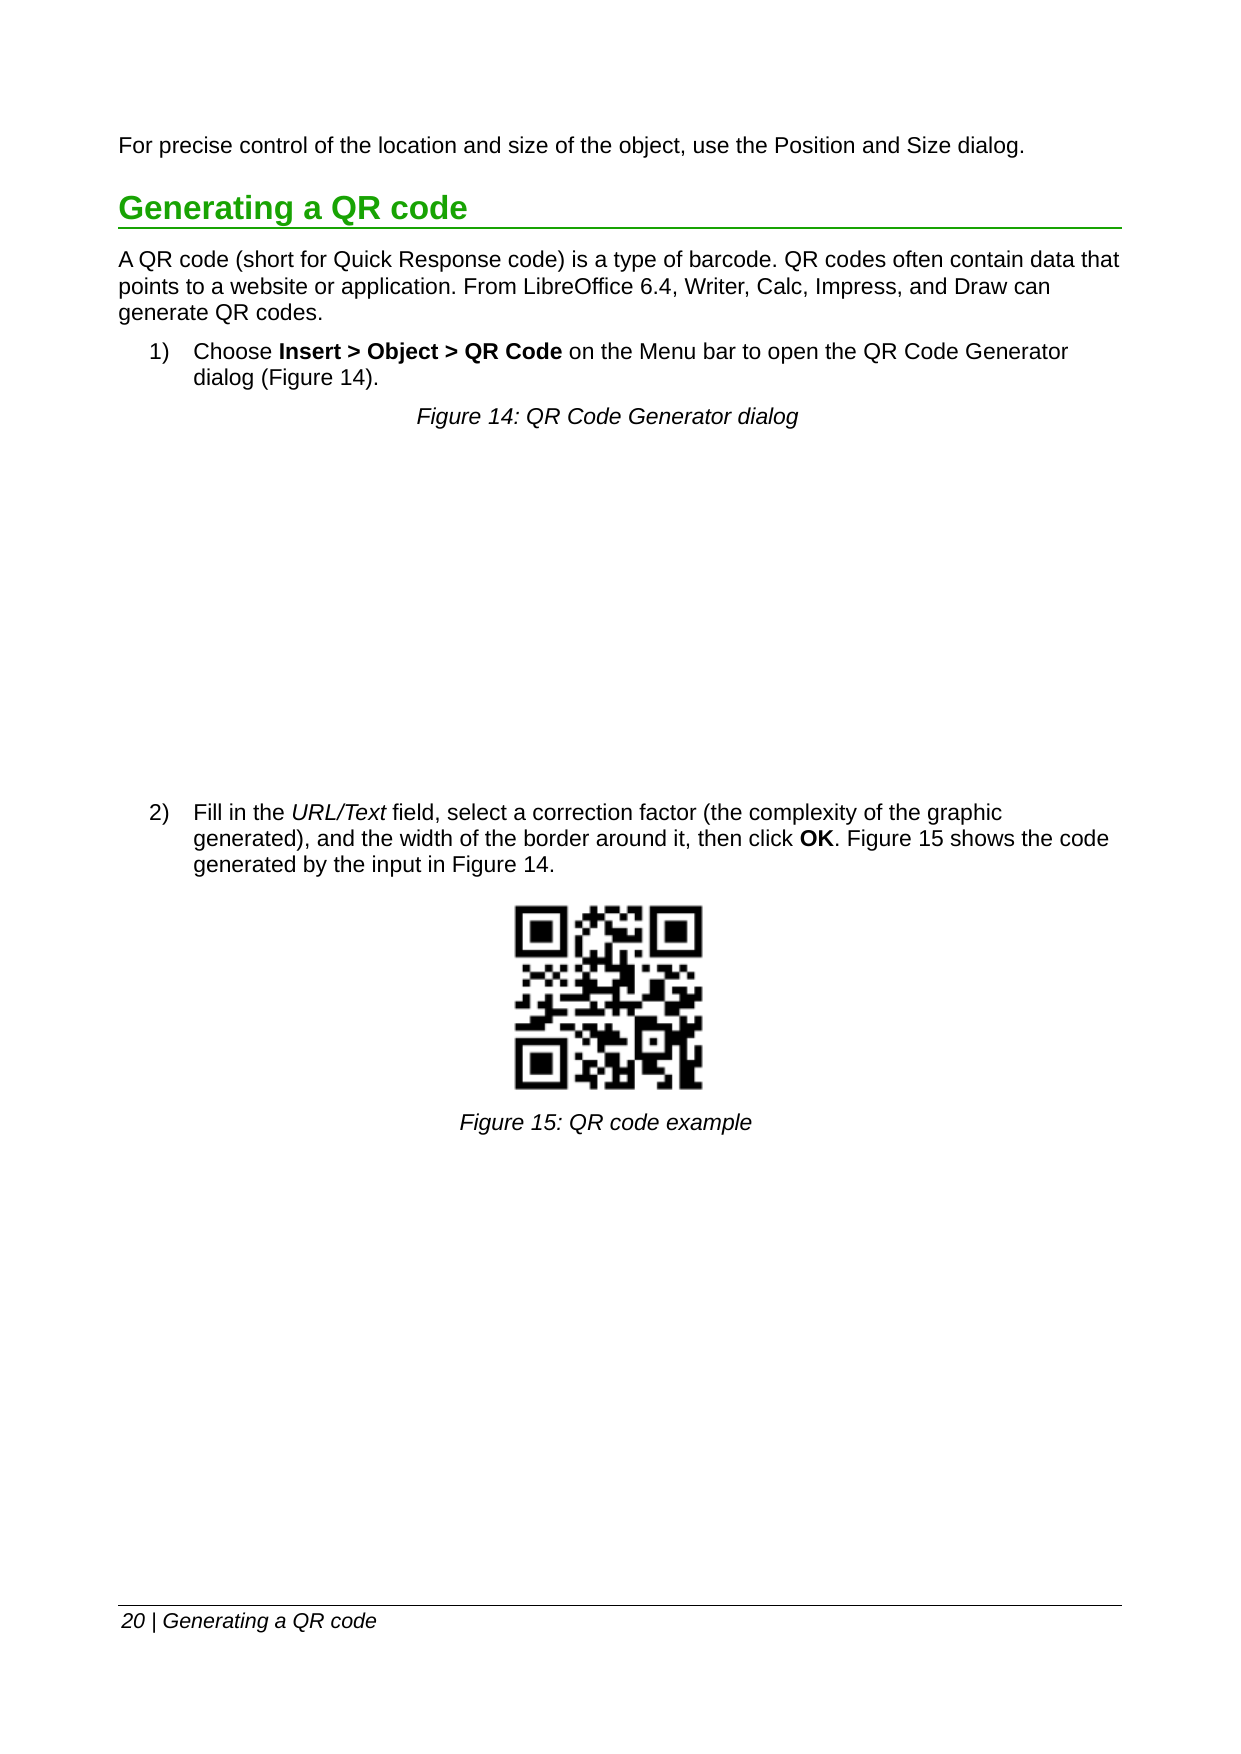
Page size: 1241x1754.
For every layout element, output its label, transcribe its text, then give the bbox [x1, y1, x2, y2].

text Figure 14: QR Code Generator dialog [416, 403, 824, 429]
text Figure 15: QR code example [459, 889, 781, 1135]
text A QR code (short for Quick Response code) is a type of barcode. QR codes often contain data that points to a website or application. From LibreOffice 6.4, Writer, Calc, Impress, and Draw can generate QR codes. [118, 246, 1122, 325]
table_header [111, 118, 749, 132]
table_header [749, 118, 1122, 132]
picture [498, 889, 718, 1109]
list Choose Insert > Object > QR Code on the Menu bar to open the QR Code Generator dialog (Figure 14). [169, 338, 1122, 391]
text For precise control of the location and size of the object, use the Position and Size dialog. [118, 132, 1122, 159]
subtitle Generating a QR code [118, 188, 1122, 227]
list Fill in the URL/Text field, select a correction factor (the complexity of the graphic generated), and the width of the border around it, then click OK. Figure 15 shows the code generated by the input in Figure 14. [169, 798, 1122, 878]
